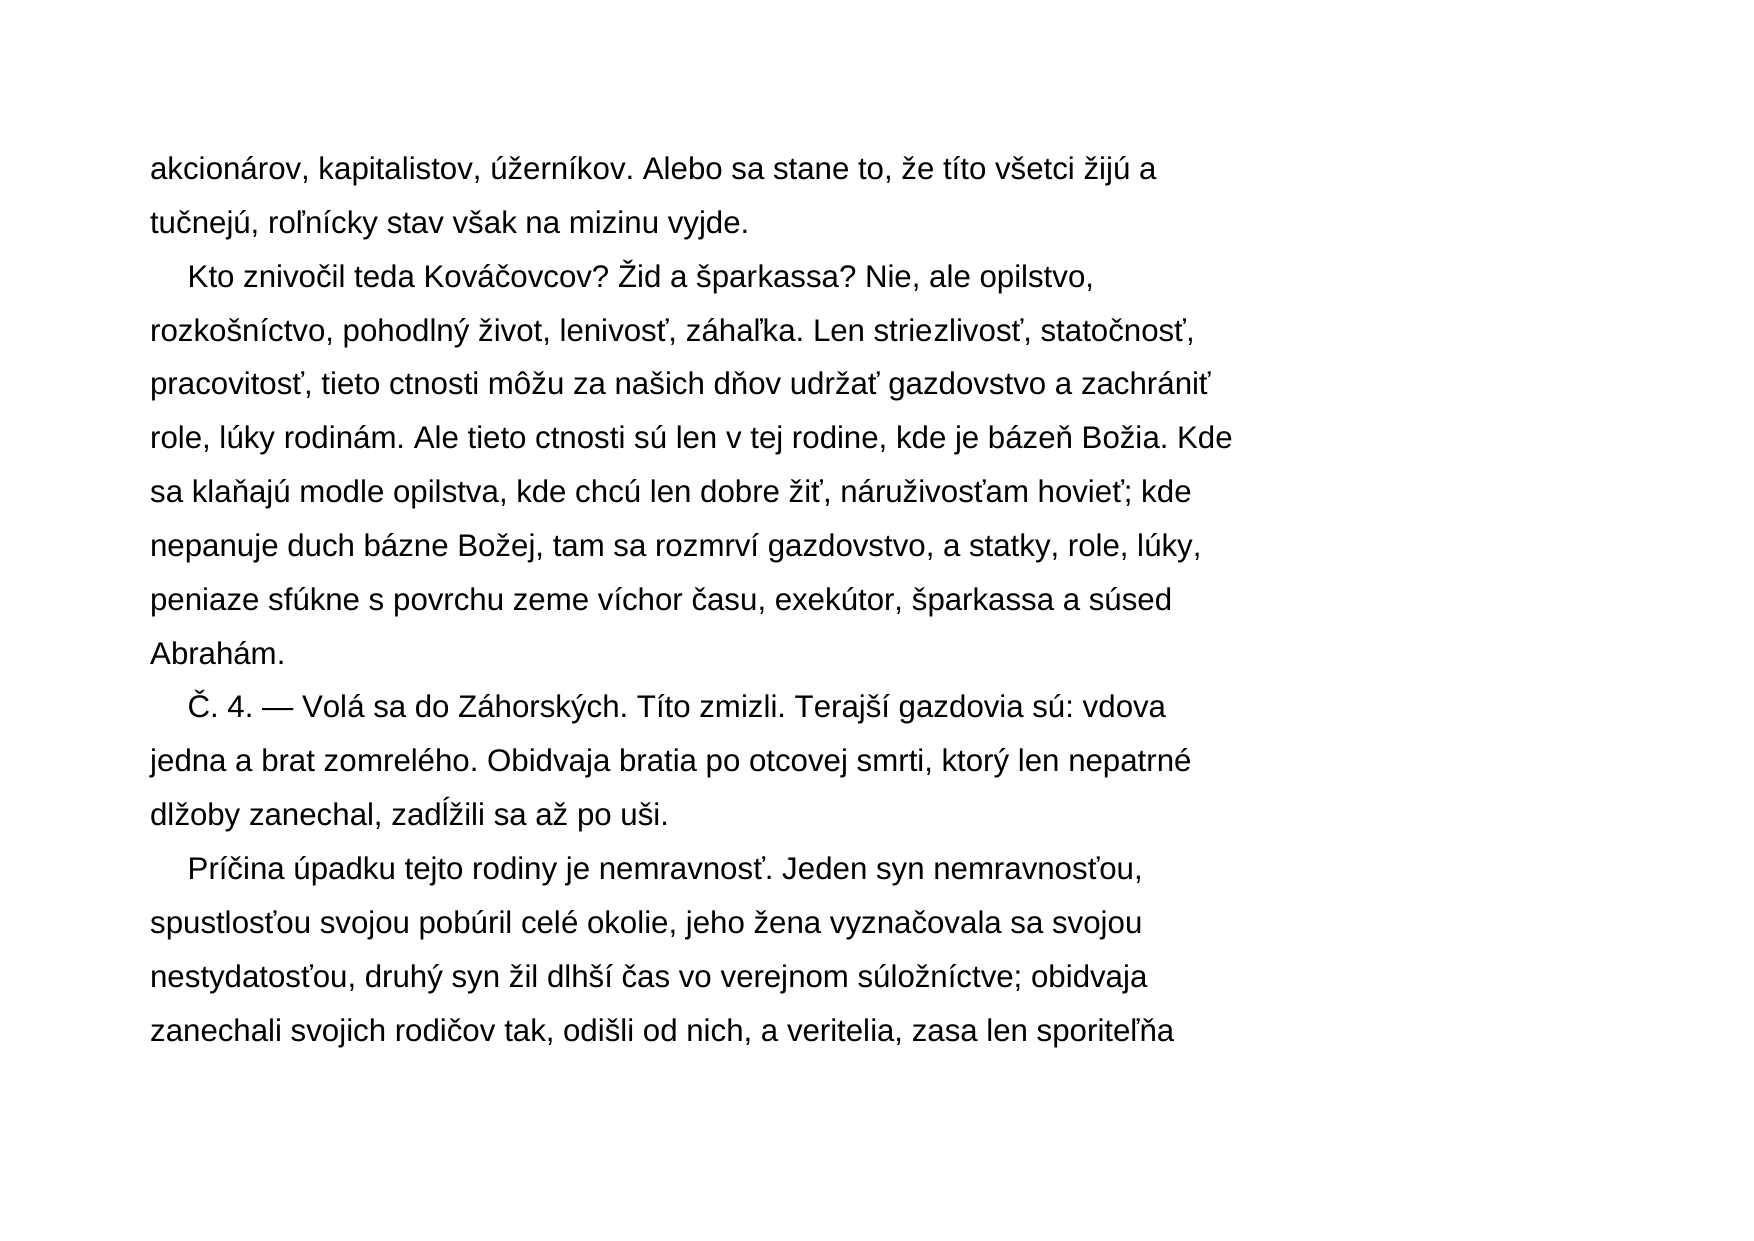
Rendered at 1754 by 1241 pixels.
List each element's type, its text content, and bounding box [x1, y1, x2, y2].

text akcio­nárov, kapitalistov, úžerníkov. Alebo sa stane to, že títo všetci žijú a tučnejú, roľ­nícky stav však na mizinu vyjde. [150, 150, 1243, 240]
text Kto znivočil teda Kováčovcov? Žid a špar­kassa? Nie, ale opilstvo, rozkošníctvo, pohodlný život, lenivosť, záhaľka. Len strie­zlivosť, statočnosť, pracovitosť, tieto ctnosti môžu za našich dňov udržať gazdovstvo a zachrániť role, lúky rodinám. Ale tieto ctnosti sú len v tej rodine, kde je bázeň Božia. Kde sa klaňajú modle opilstva, kde chcú len dobre žiť, náruživosťam hovieť; kde nepanuje duch bázne Božej, tam sa rozmrví gazdovstvo, a statky, role, lúky, peniaze sfúkne s povrchu zeme víchor času, exekútor, šparkassa a súsed Abrahám. [150, 258, 1243, 671]
text Č. 4. — Volá sa do Záhorských. Títo zmizli. Terajší gazdovia sú: vdova jedna a brat zo­mrelého. Obidvaja bratia po otcovej smrti, ktorý len nepatrné dlžoby zanechal, zadĺžili sa až po uši. [150, 688, 1243, 832]
text Príčina úpadku tejto rodiny je nemravnosť. Jeden syn nemravnosťou, spustlosťou svojou pobúril celé okolie, jeho žena vyznačovala sa svojou nestydatosťou, druhý syn žil dlhší čas vo verejnom súložníctve; obidvaja zanechali svojich rodičov tak, odišli od nich, a veritelia, zasa len sporiteľňa [150, 850, 1243, 1048]
